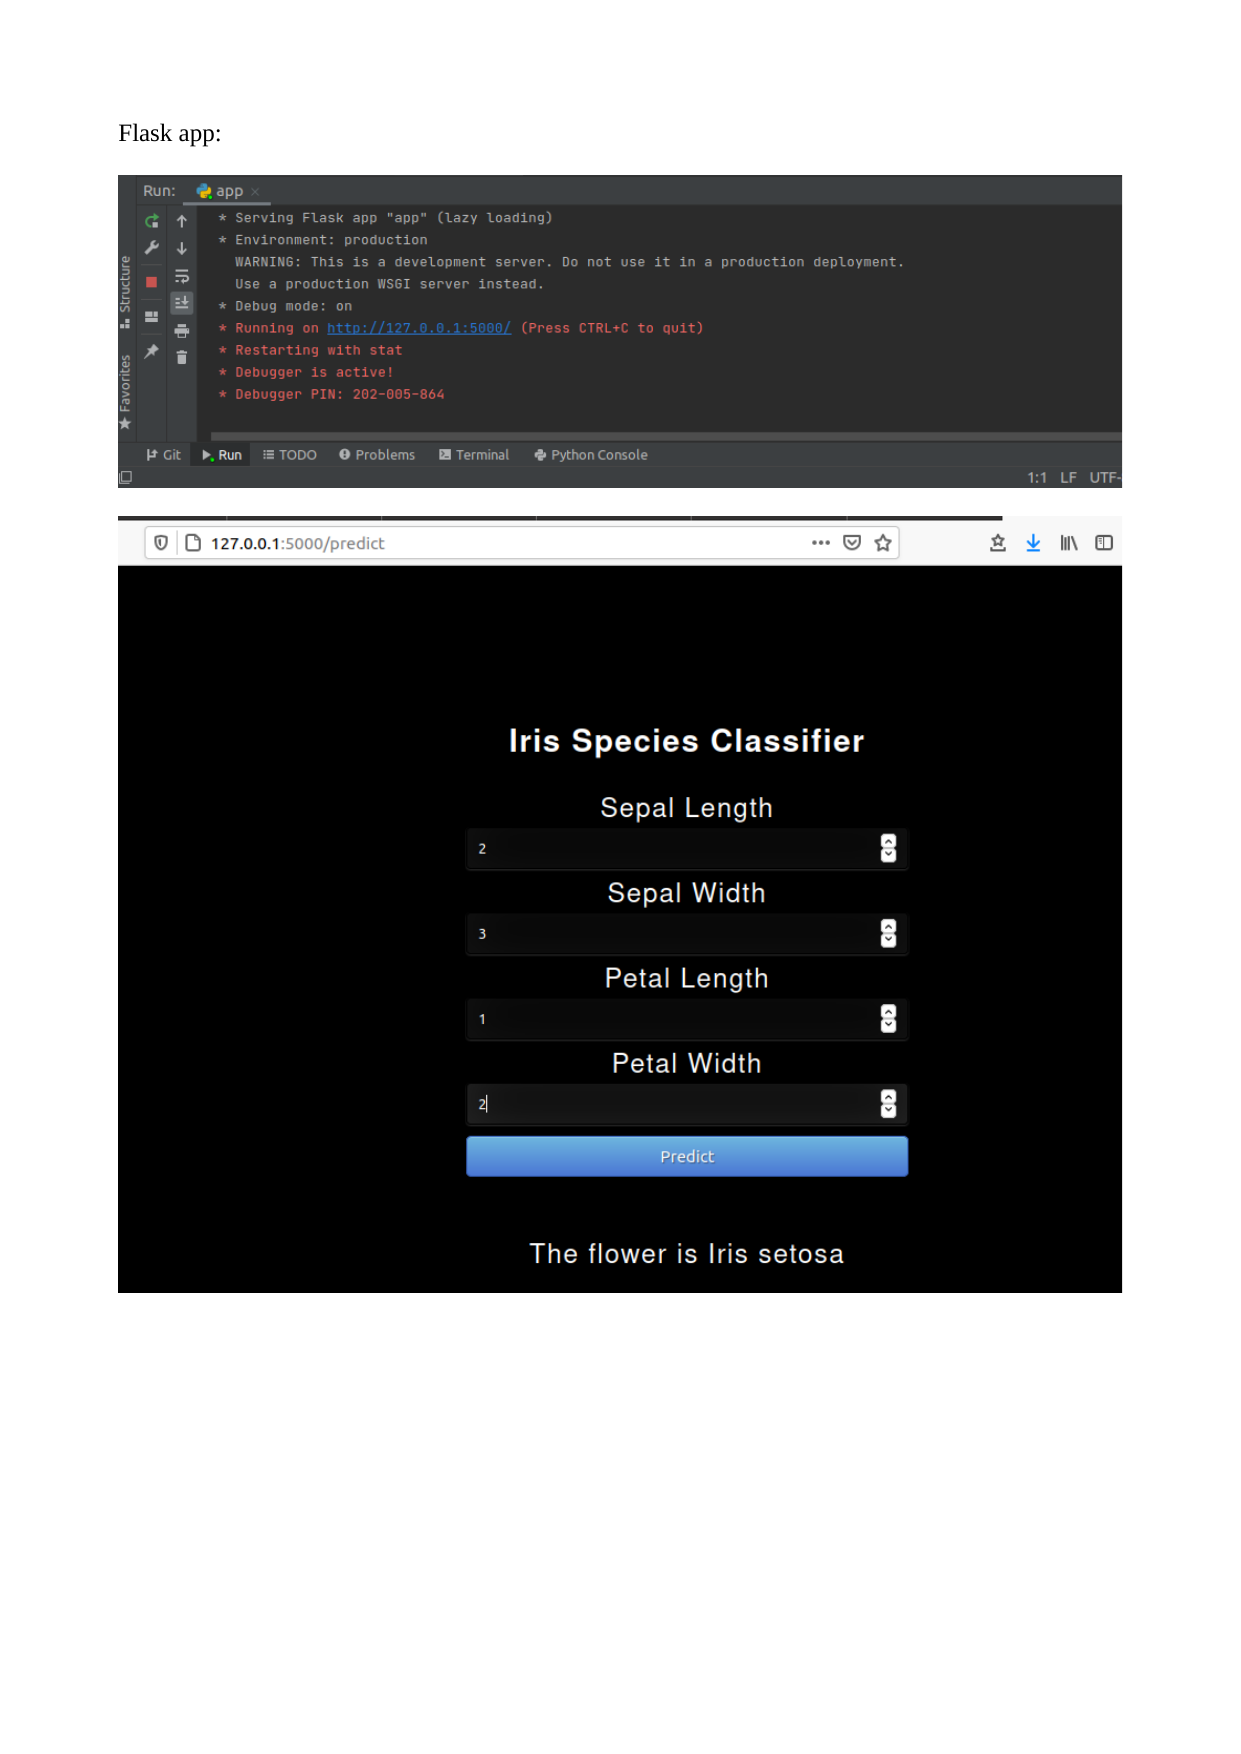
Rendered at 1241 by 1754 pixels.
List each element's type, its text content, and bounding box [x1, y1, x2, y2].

text Flask app: [118, 118, 1122, 147]
picture [118, 516, 1123, 1293]
picture [118, 175, 1123, 488]
